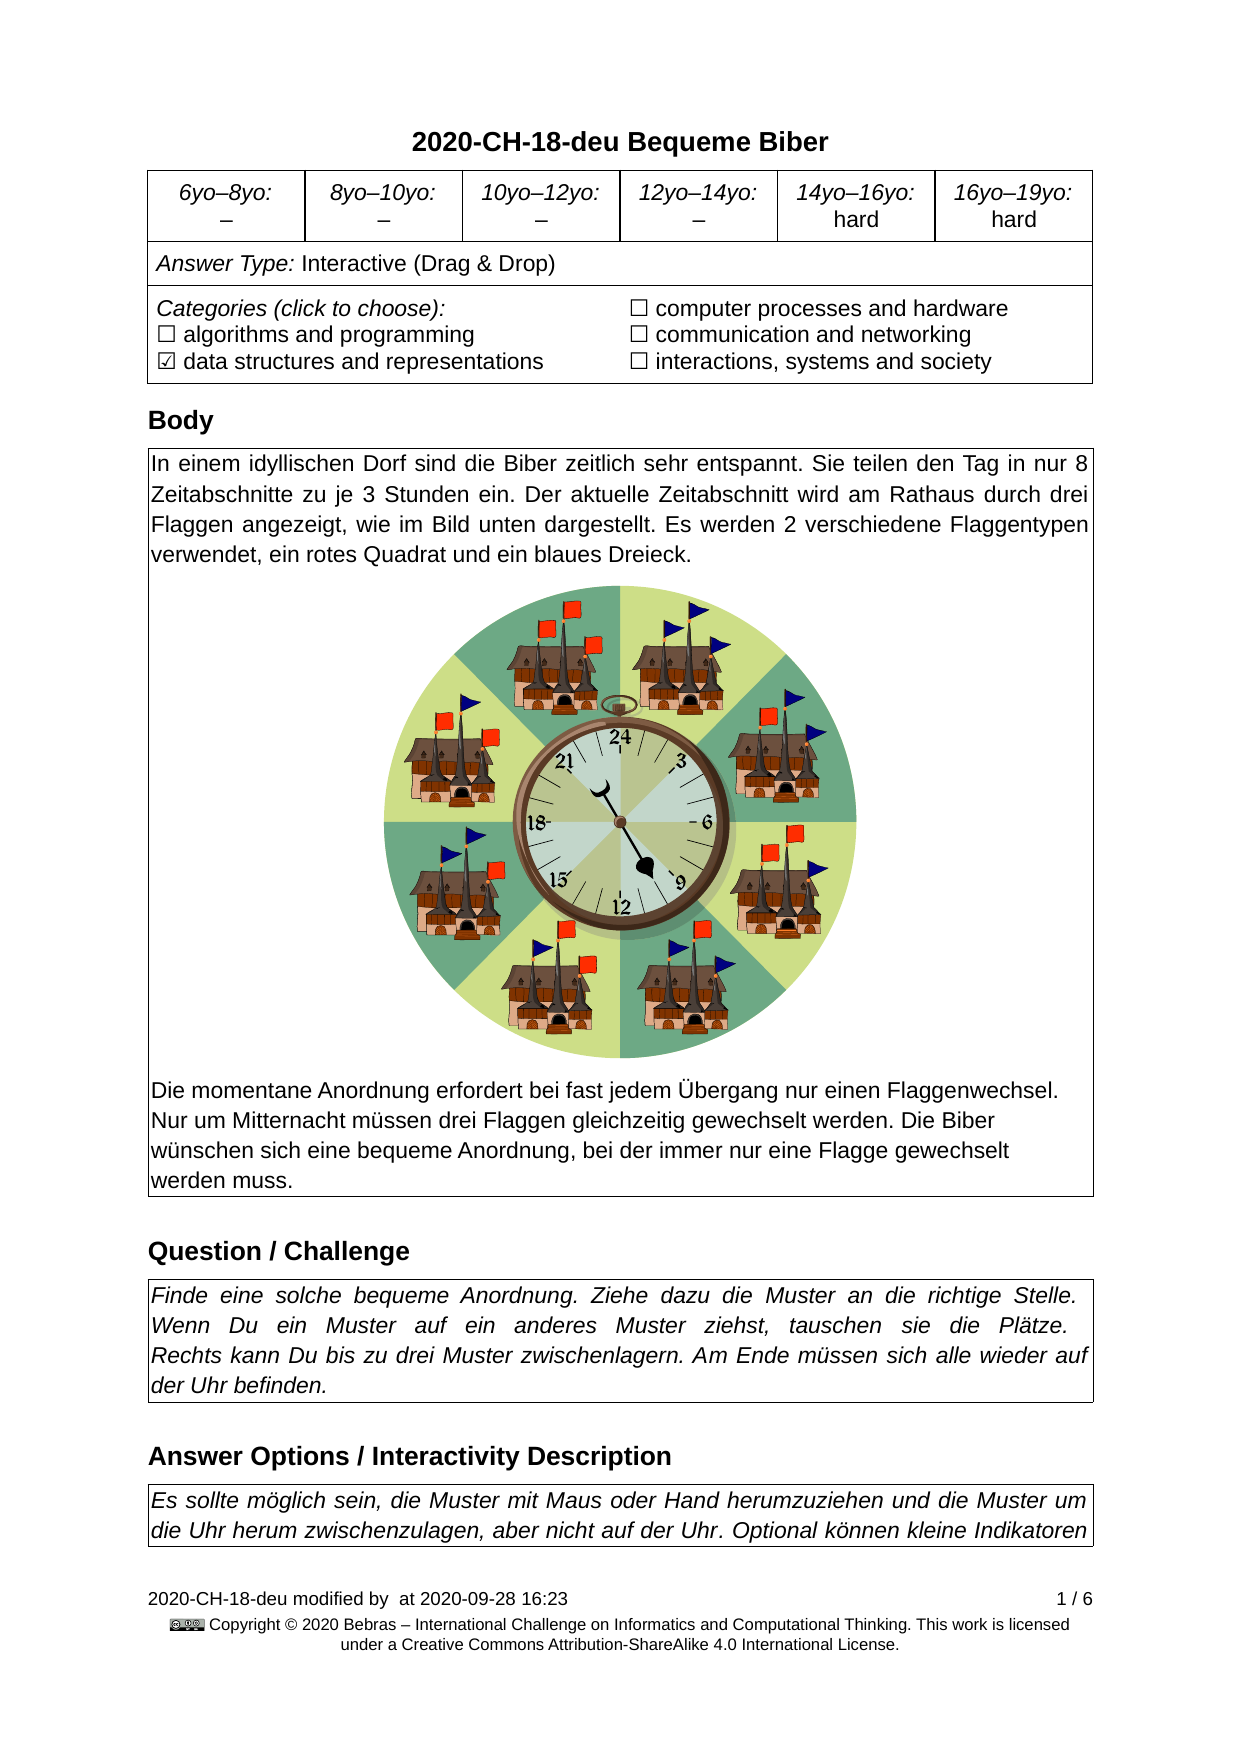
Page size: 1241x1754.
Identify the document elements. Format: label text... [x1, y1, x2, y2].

subtitle Answer Options / Interactivity Description [148, 1441, 1093, 1471]
table_cell Categories (click to choose): ☐ algorithms and programming ☑ data structures and representations [148, 286, 620, 383]
table_header 14yo–16yo: hard [778, 171, 934, 241]
subtitle 2020-CH-18-deu Bequeme Biber [148, 125, 1093, 157]
text Die momentane Anordnung erfordert bei fast jedem Übergang nur einen Flaggenwechsel. Nur um Mitternacht müssen drei Flaggen gleichzeitig gewechselt werden. Die Biber wünschen sich eine bequeme Anordnung, bei der immer nur eine Flagge gewechselt werden muss. [149, 1074, 1093, 1196]
subtitle Body [148, 404, 1093, 435]
table_cell Answer Type: Interactive (Drag & Drop) [148, 242, 1092, 285]
text Es sollte möglich sein, die Muster mit Maus oder Hand herumzuziehen und die Muster um die Uhr herum zwischenzulagen, aber nicht auf der Uhr. Optional können kleine Indikatoren [149, 1485, 1093, 1546]
subtitle Question / Challenge [148, 1236, 1093, 1266]
table_cell ☐ computer processes and hardware ☐ communication and networking ☐ interactions, systems and society [620, 286, 1092, 383]
table_header 16yo–19yo: hard [936, 171, 1092, 241]
table_header 6yo–8yo: – [148, 171, 304, 241]
text Finde eine solche bequeme Anordnung. Ziehe dazu die Muster an die richtige Stelle. Wenn Du ein Muster auf ein anderes Muster ziehst, tauschen sie die Plätze. Rechts kann Du bis zu drei Muster zwischenlagern. Am Ende müssen sich alle wieder auf der Uhr befinden. [149, 1280, 1093, 1402]
text In einem idyllischen Dorf sind die Biber zeitlich sehr entspannt. Sie teilen den Tag in nur 8 Zeitabschnitte zu je 3 Stunden ein. Der aktuelle Zeitabschnitt wird am Rathaus durch drei Flaggen angezeigt, wie im Bild unten dargestellt. Es werden 2 verschiedene Flaggentypen verwendet, ein rotes Quadrat und ein blaues Dreieck. [149, 449, 1093, 567]
table_header 8yo–10yo: – [306, 171, 462, 241]
table_header 10yo–12yo: – [463, 171, 619, 241]
table_header 12yo–14yo: – [621, 171, 777, 241]
